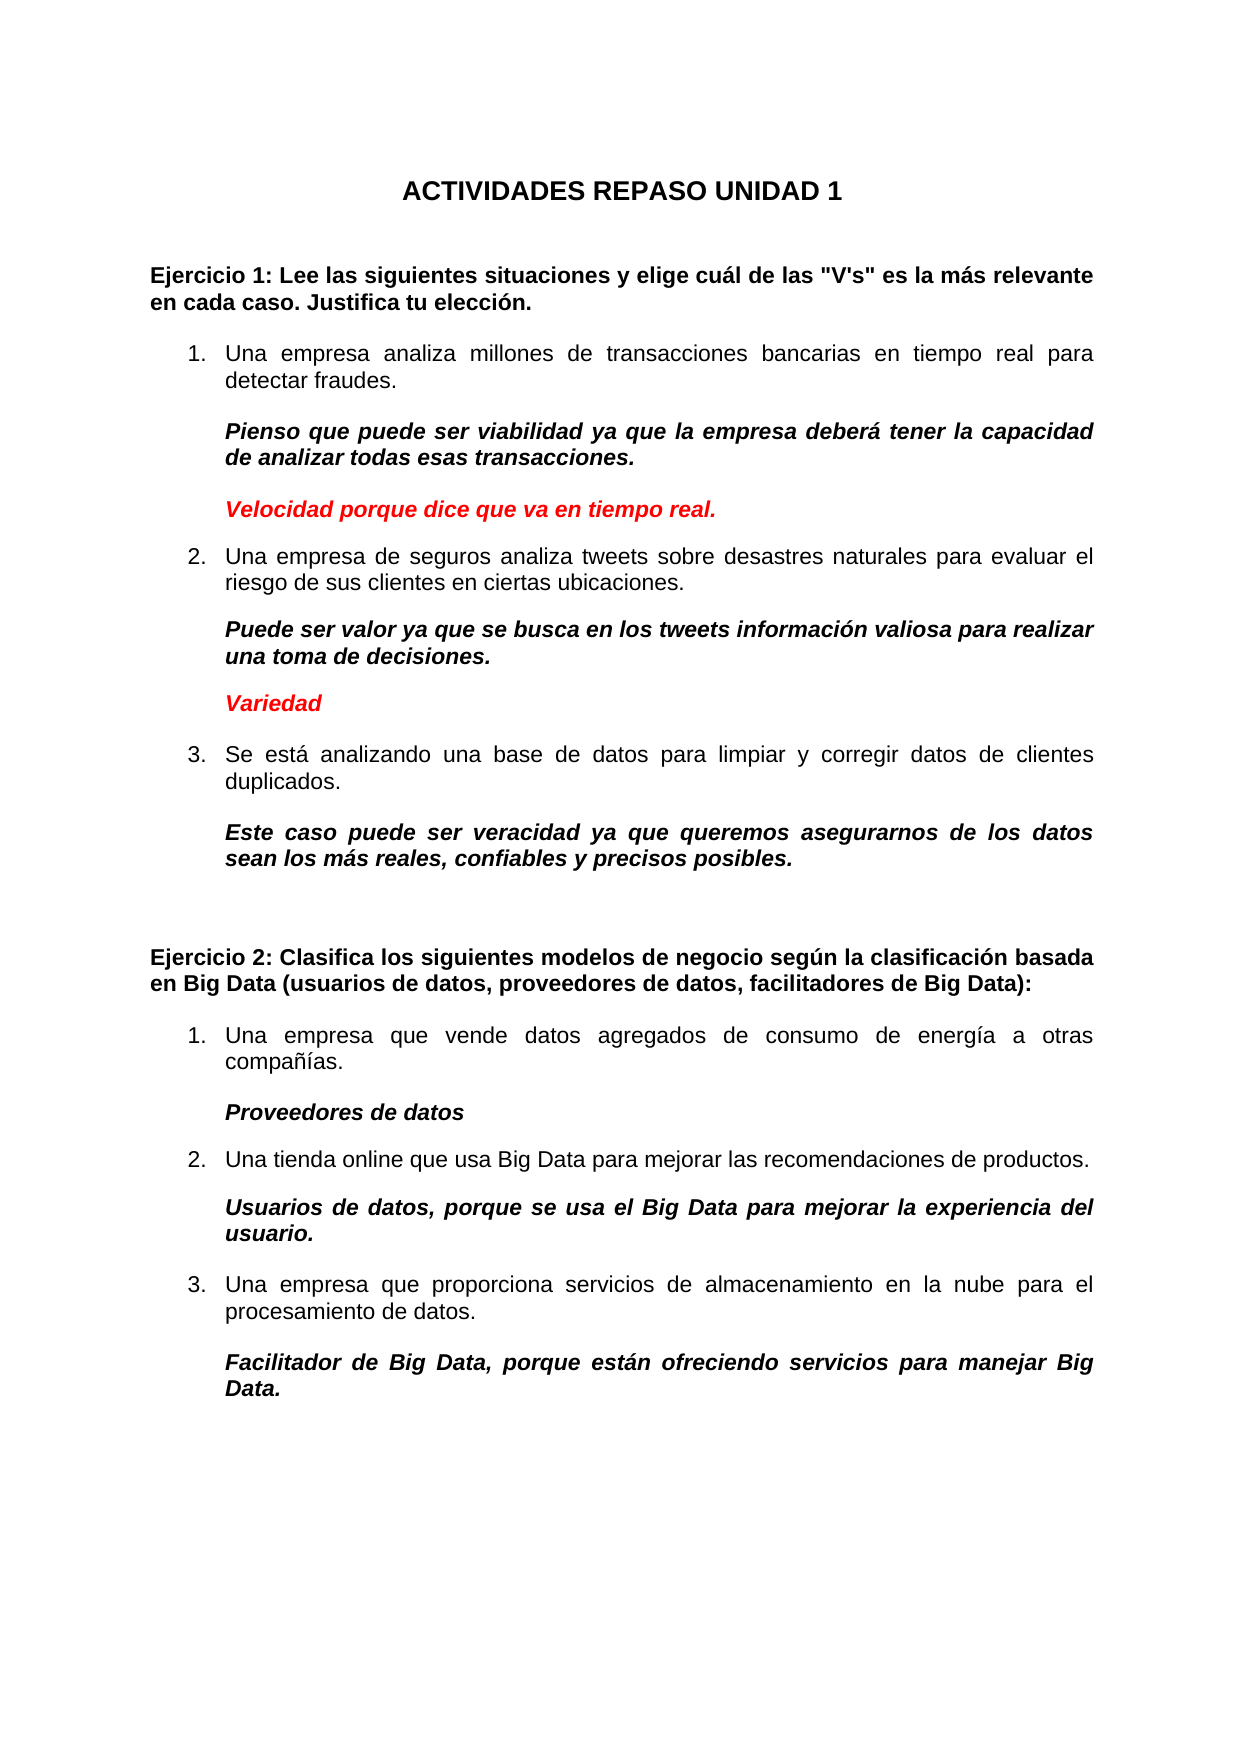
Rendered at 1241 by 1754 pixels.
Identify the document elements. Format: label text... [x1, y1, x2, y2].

list Una empresa que proporciona servicios de almacenamiento en la nube para el procesamiento de datos. [187, 1271, 1094, 1324]
text Ejercicio 1: Lee las siguientes situaciones y elige cuál de las "V's" es la más relevante en cada caso. Justifica tu elección. [150, 262, 1094, 315]
list Proveedores de datos [187, 1099, 1094, 1126]
list Usuarios de datos, porque se usa el Big Data para mejorar la experiencia del usuario. [187, 1194, 1094, 1246]
list Una empresa que vende datos agregados de consumo de energía a otras compañías. [187, 1022, 1094, 1074]
list Se está analizando una base de datos para limpiar y corregir datos de clientes duplicados. [187, 741, 1094, 794]
list Velocidad porque dice que va en tiempo real. [187, 496, 1094, 522]
list Este caso puede ser veracidad ya que queremos asegurarnos de los datos sean los más reales, confiables y precisos posibles. [187, 819, 1094, 872]
list Puede ser valor ya que se busca en los tweets información valiosa para realizar una toma de decisiones. [187, 616, 1094, 669]
list Facilitador de Big Data, porque están ofreciendo servicios para manejar Big Data. [187, 1349, 1094, 1402]
subtitle Ejercicio 2: Clasifica los siguientes modelos de negocio según la clasificación basada en Big Data (usuarios de datos, proveedores de datos, facilitadores de Big Data): [150, 944, 1094, 997]
list Variedad [187, 690, 1094, 716]
list Una empresa analiza millones de transacciones bancarias en tiempo real para detectar fraudes. [187, 340, 1094, 393]
list Pienso que puede ser viabilidad ya que la empresa deberá tener la capacidad de analizar todas esas transacciones. [187, 418, 1094, 471]
text ACTIVIDADES REPASO UNIDAD 1 [150, 175, 1094, 206]
list Una tienda online que usa Big Data para mejorar las recomendaciones de productos. [187, 1146, 1094, 1173]
list Una empresa de seguros analiza tweets sobre desastres naturales para evaluar el riesgo de sus clientes en ciertas ubicaciones. [187, 543, 1094, 596]
